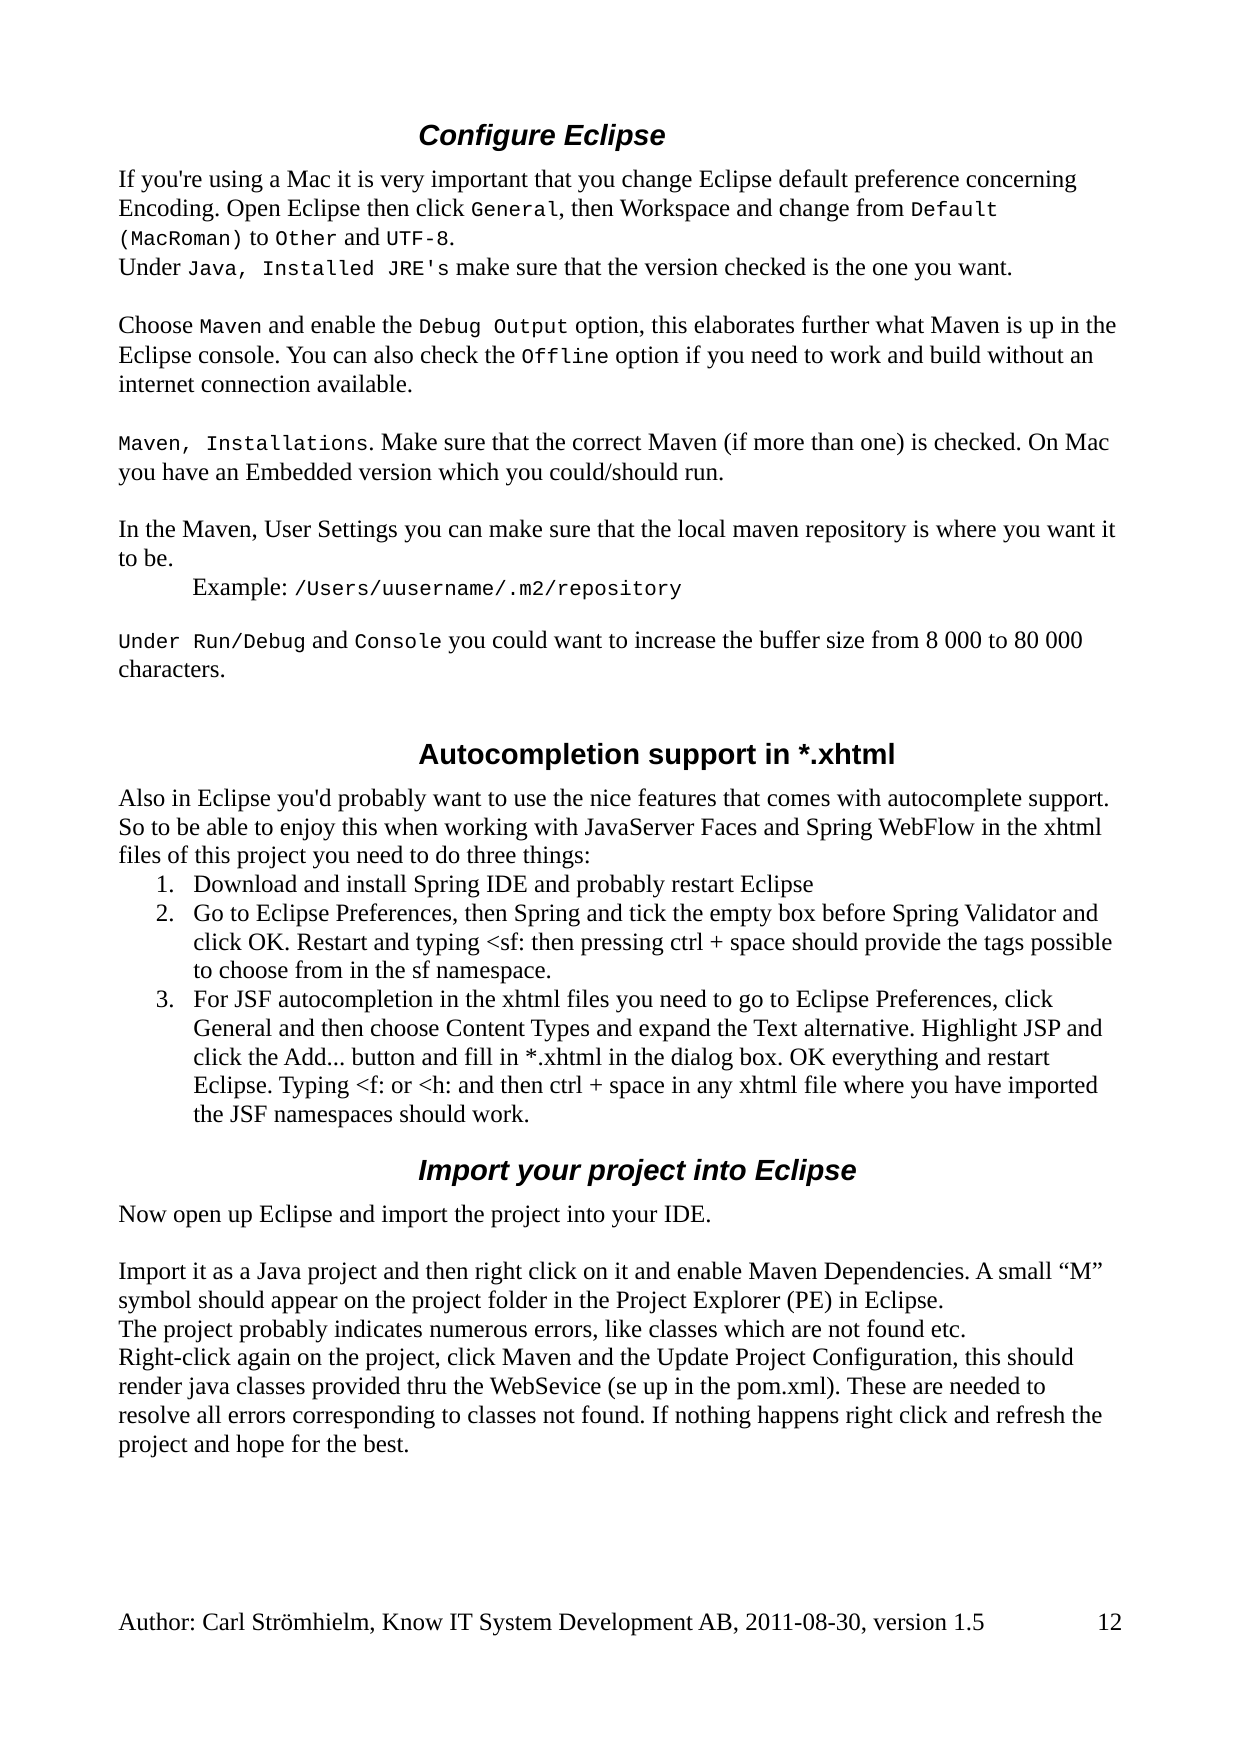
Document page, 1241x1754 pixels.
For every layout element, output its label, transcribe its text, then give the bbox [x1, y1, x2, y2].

list Download and install Spring IDE and probably restart Eclipse [156, 869, 1122, 898]
text Import it as a Java project and then right click on it and enable Maven Dependencies. A small “M” symbol should appear on the project folder in the Project Explorer (PE) in Eclipse. [118, 1256, 1122, 1314]
subtitle Configure Eclipse [418, 118, 1122, 152]
text Example: /Users/uusername/.m2/repository [118, 572, 1122, 601]
subtitle Autocompletion support in *.xhtml [418, 737, 1122, 771]
text The project probably indicates numerous errors, like classes which are not found etc. [118, 1314, 1122, 1342]
text In the Maven, User Settings you can make sure that the local maven repository is where you want it to be. [118, 514, 1122, 572]
text If you're using a Mac it is very important that you change Eclipse default preference concerning Encoding. Open Eclipse then click General, then Workspace and change from Default (MacRoman) to Other and UTF-8. [118, 164, 1122, 252]
subtitle Import your project into Eclipse [418, 1153, 1122, 1187]
list Go to Eclipse Preferences, then Spring and tick the empty box before Spring Validator and click OK. Restart and typing <sf: then pressing ctrl + space should provide the tags possible to choose from in the sf namespace. [156, 898, 1122, 984]
text Now open up Eclipse and import the project into your IDE. [118, 1199, 1122, 1228]
list For JSF autocompletion in the xhtml files you need to go to Eclipse Preferences, click General and then choose Content Types and expand the Text alternative. Highlight JSP and click the Add... button and fill in *.xhtml in the dialog box. OK everything and restart Eclipse. Typing <f: or <h: and then ctrl + space in any xhtml file where you have imported the JSF namespaces should work. [156, 984, 1122, 1128]
text Maven, Installations. Make sure that the correct Maven (if more than one) is checked. On Mac you have an Embedded version which you could/should run. [118, 427, 1122, 485]
text Also in Eclipse you'd probably want to use the nice features that comes with autocomplete support. So to be able to enjoy this when working with JavaServer Faces and Spring WebFlow in the xhtml files of this project you need to do three things: [118, 783, 1122, 869]
text Right-click again on the project, click Maven and the Update Project Configuration, this should render java classes provided thru the WebSevice (se up in the pom.xml). These are needed to resolve all errors corresponding to classes not found. If nothing happens right click and refresh the project and hope for the best. [118, 1342, 1122, 1457]
text Under Java, Installed JRE's make sure that the version checked is the one you want. [118, 252, 1122, 282]
text Under Run/Debug and Console you could want to increase the buffer size from 8 000 to 80 000 characters. [118, 625, 1122, 683]
text Choose Maven and enable the Debug Output option, this elaborates further what Maven is up in the Eclipse console. You can also check the Offline option if you need to work and build without an internet connection available. [118, 310, 1122, 398]
